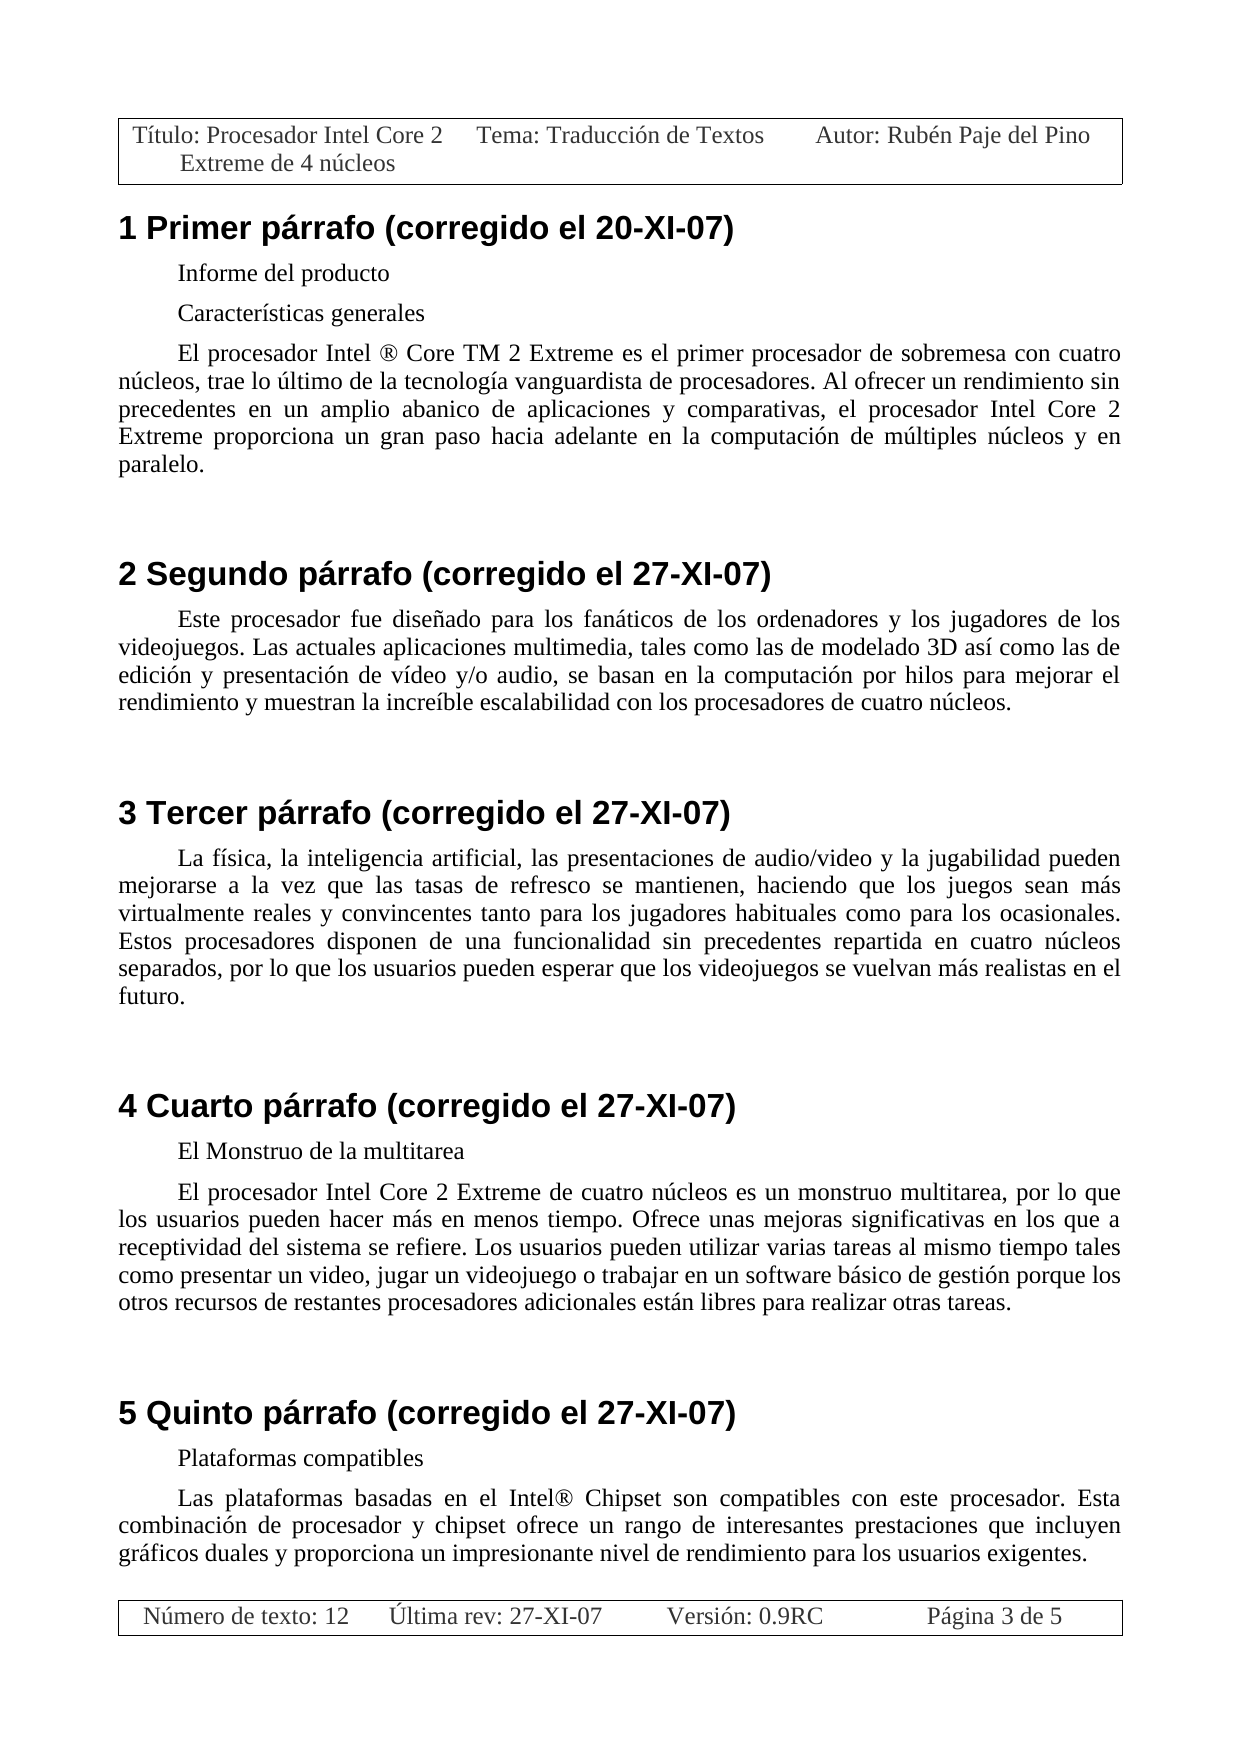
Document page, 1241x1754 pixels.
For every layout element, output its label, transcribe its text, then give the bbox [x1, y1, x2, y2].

text Características generales [118, 299, 1122, 327]
text El Monstruo de la multitarea [118, 1137, 1122, 1165]
subtitle 5 Quinto párrafo (corregido el 27-XI-07) [118, 1394, 1122, 1431]
text Plataformas compatibles [118, 1444, 1122, 1471]
text El procesador Intel Core 2 Extreme de cuatro núcleos es un monstruo multitarea, por lo que los usuarios pueden hacer más en menos tiempo. Ofrece unas mejoras significativas en los que a receptividad del sistema se refiere. Los usuarios pueden utilizar varias tareas al mismo tiempo tales como presentar un video, jugar un videojuego o trabajar en un software básico de gestión porque los otros recursos de restantes procesadores adicionales están libres para realizar otras tareas. [118, 1178, 1122, 1316]
text El procesador Intel ® Core TM 2 Extreme es el primer procesador de sobremesa con cuatro núcleos, trae lo último de la tecnología vanguardista de procesadores. Al ofrecer un rendimiento sin precedentes en un amplio abanico de aplicaciones y comparativas, el procesador Intel Core 2 Extreme proporciona un gran paso hacia adelante en la computación de múltiples núcleos y en paralelo. [118, 339, 1122, 478]
text Informe del producto [118, 259, 1122, 287]
subtitle 1 Primer párrafo (corregido el 20-XI-07) [118, 209, 1122, 246]
subtitle 4 Cuarto párrafo (corregido el 27-XI-07) [118, 1088, 1122, 1125]
subtitle 3 Tercer párrafo (corregido el 27-XI-07) [118, 794, 1122, 831]
text Las plataformas basadas en el Intel® Chipset son compatibles con este procesador. Esta combinación de procesador y chipset ofrece un rango de interesantes prestaciones que incluyen gráficos duales y proporciona un impresionante nivel de rendimiento para los usuarios exigentes. [118, 1484, 1122, 1567]
text La física, la inteligencia artificial, las presentaciones de audio/video y la jugabilidad pueden mejorarse a la vez que las tasas de refresco se mantienen, haciendo que los juegos sean más virtualmente reales y convincentes tanto para los jugadores habituales como para los ocasionales. Estos procesadores disponen de una funcionalidad sin precedentes repartida en cuatro núcleos separados, por lo que los usuarios pueden esperar que los videojuegos se vuelvan más realistas en el futuro. [118, 844, 1122, 1010]
text Este procesador fue diseñado para los fanáticos de los ordenadores y los jugadores de los videojuegos. Las actuales aplicaciones multimedia, tales como las de modelado 3D así como las de edición y presentación de vídeo y/o audio, se basan en la computación por hilos para mejorar el rendimiento y muestran la increíble escalabilidad con los procesadores de cuatro núcleos. [118, 605, 1122, 716]
subtitle 2 Segundo párrafo (corregido el 27-XI-07) [118, 556, 1122, 593]
